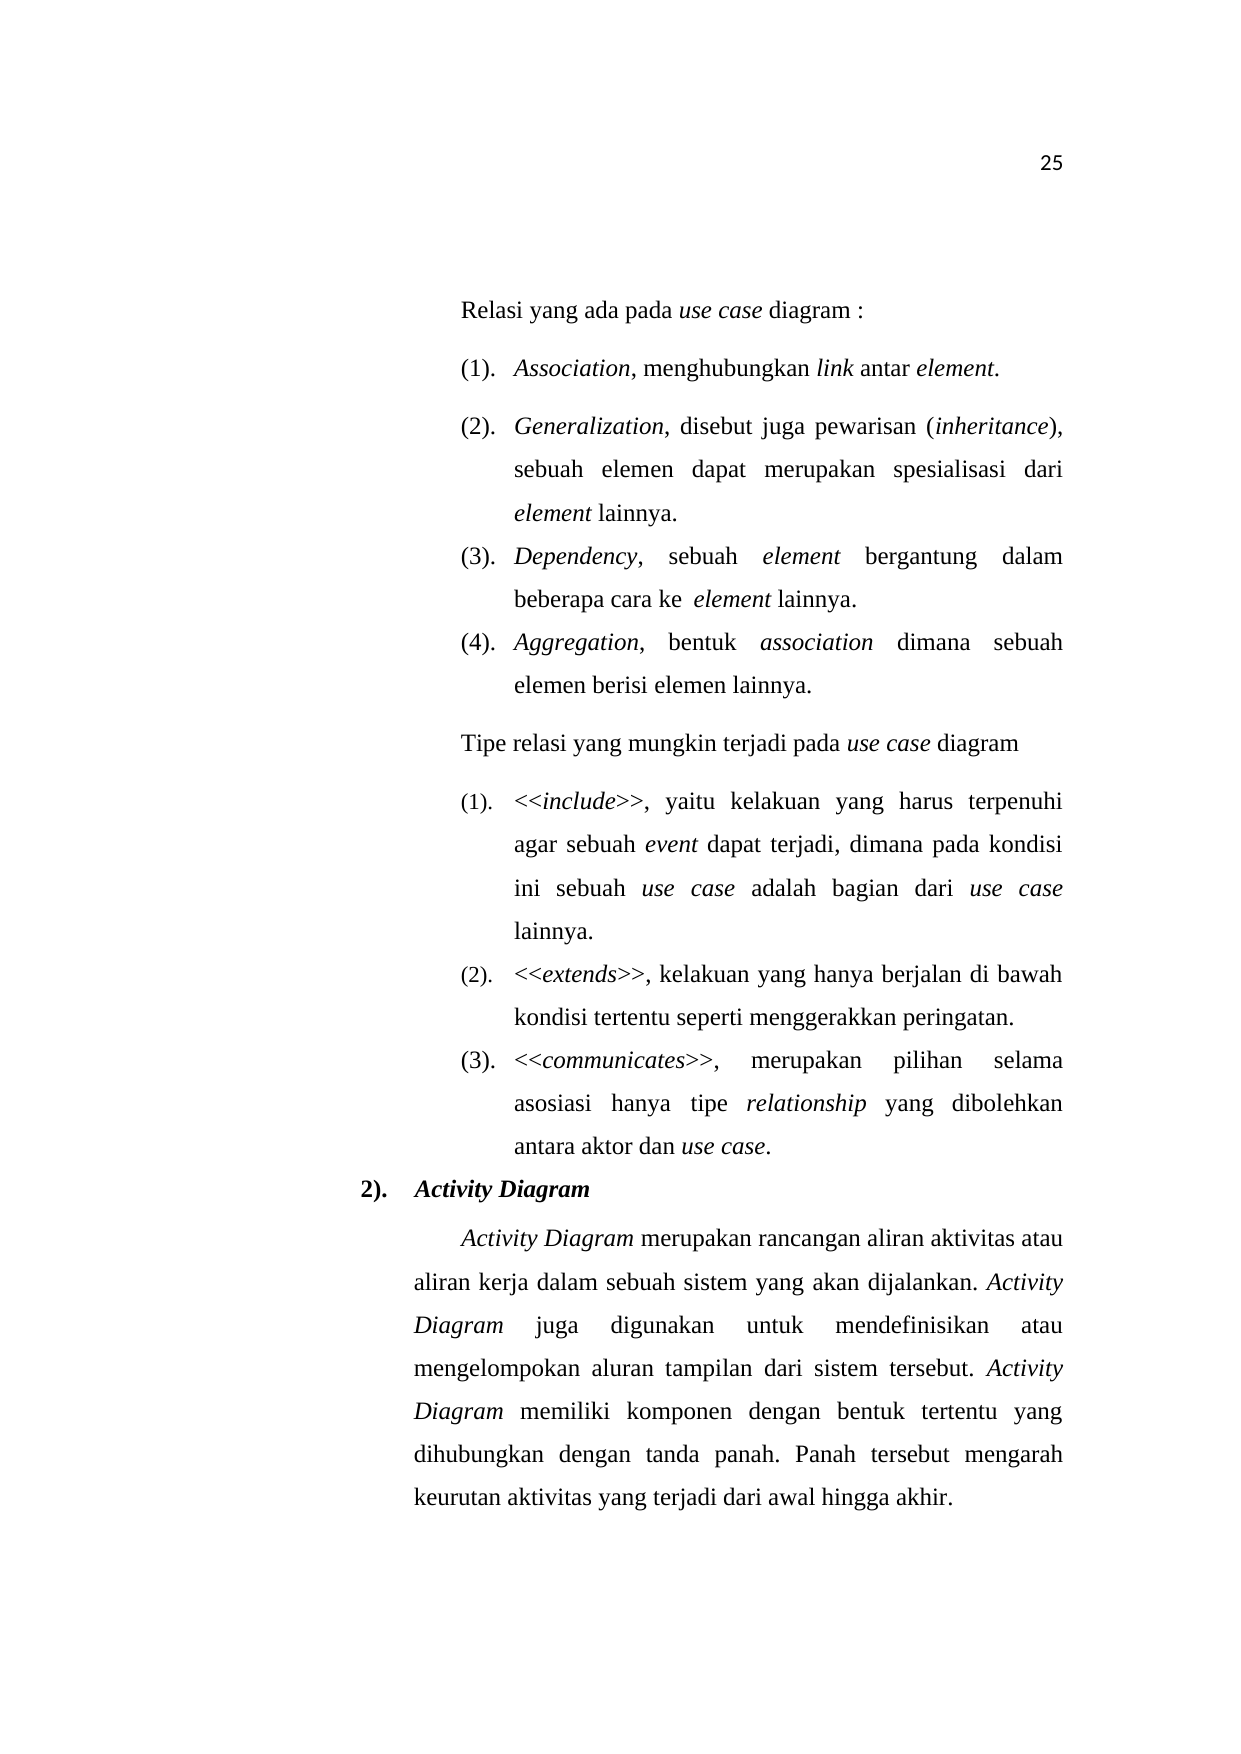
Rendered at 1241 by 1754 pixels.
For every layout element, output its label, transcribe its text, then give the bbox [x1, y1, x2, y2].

list Aggregation, bentuk association dimana sebuah elemen berisi elemen lainnya. [461, 627, 1063, 699]
list <<include>>, yaitu kelakuan yang harus terpenuhi agar sebuah event dapat terjadi, dimana pada kondisi ini sebuah use case adalah bagian dari use case lainnya. [461, 786, 1063, 944]
list Activity Diagram [337, 1174, 1063, 1203]
list Dependency, sebuah element bergantung dalam beberapa cara ke element lainnya. [461, 541, 1063, 613]
list <<extends>>, kelakuan yang hanya berjalan di bawah kondisi tertentu seperti menggerakkan peringatan. [461, 959, 1063, 1031]
list Generalization, disebut juga pewarisan (inheritance), sebuah elemen dapat merupakan spesialisasi dari element lainnya. [461, 411, 1063, 526]
list Activity Diagram merupakan rancangan aliran aktivitas atau aliran kerja dalam sebuah sistem yang akan dijalankan. Activity Diagram juga digunakan untuk mendefinisikan atau mengelompokan aluran tampilan dari sistem tersebut. Activity Diagram memiliki komponen dengan bentuk tertentu yang dihubungkan dengan tanda panah. Panah tersebut mengarah keurutan aktivitas yang terjadi dari awal hingga akhir. [413, 1223, 1063, 1511]
list Tipe relasi yang mungkin terjadi pada use case diagram [461, 728, 1063, 757]
list <<communicates>>, merupakan pilihan selama asosiasi hanya tipe relationship yang dibolehkan antara aktor dan use case. [461, 1045, 1063, 1160]
list Association, menghubungkan link antar element. [461, 353, 1063, 382]
list Relasi yang ada pada use case diagram : [461, 295, 1063, 324]
